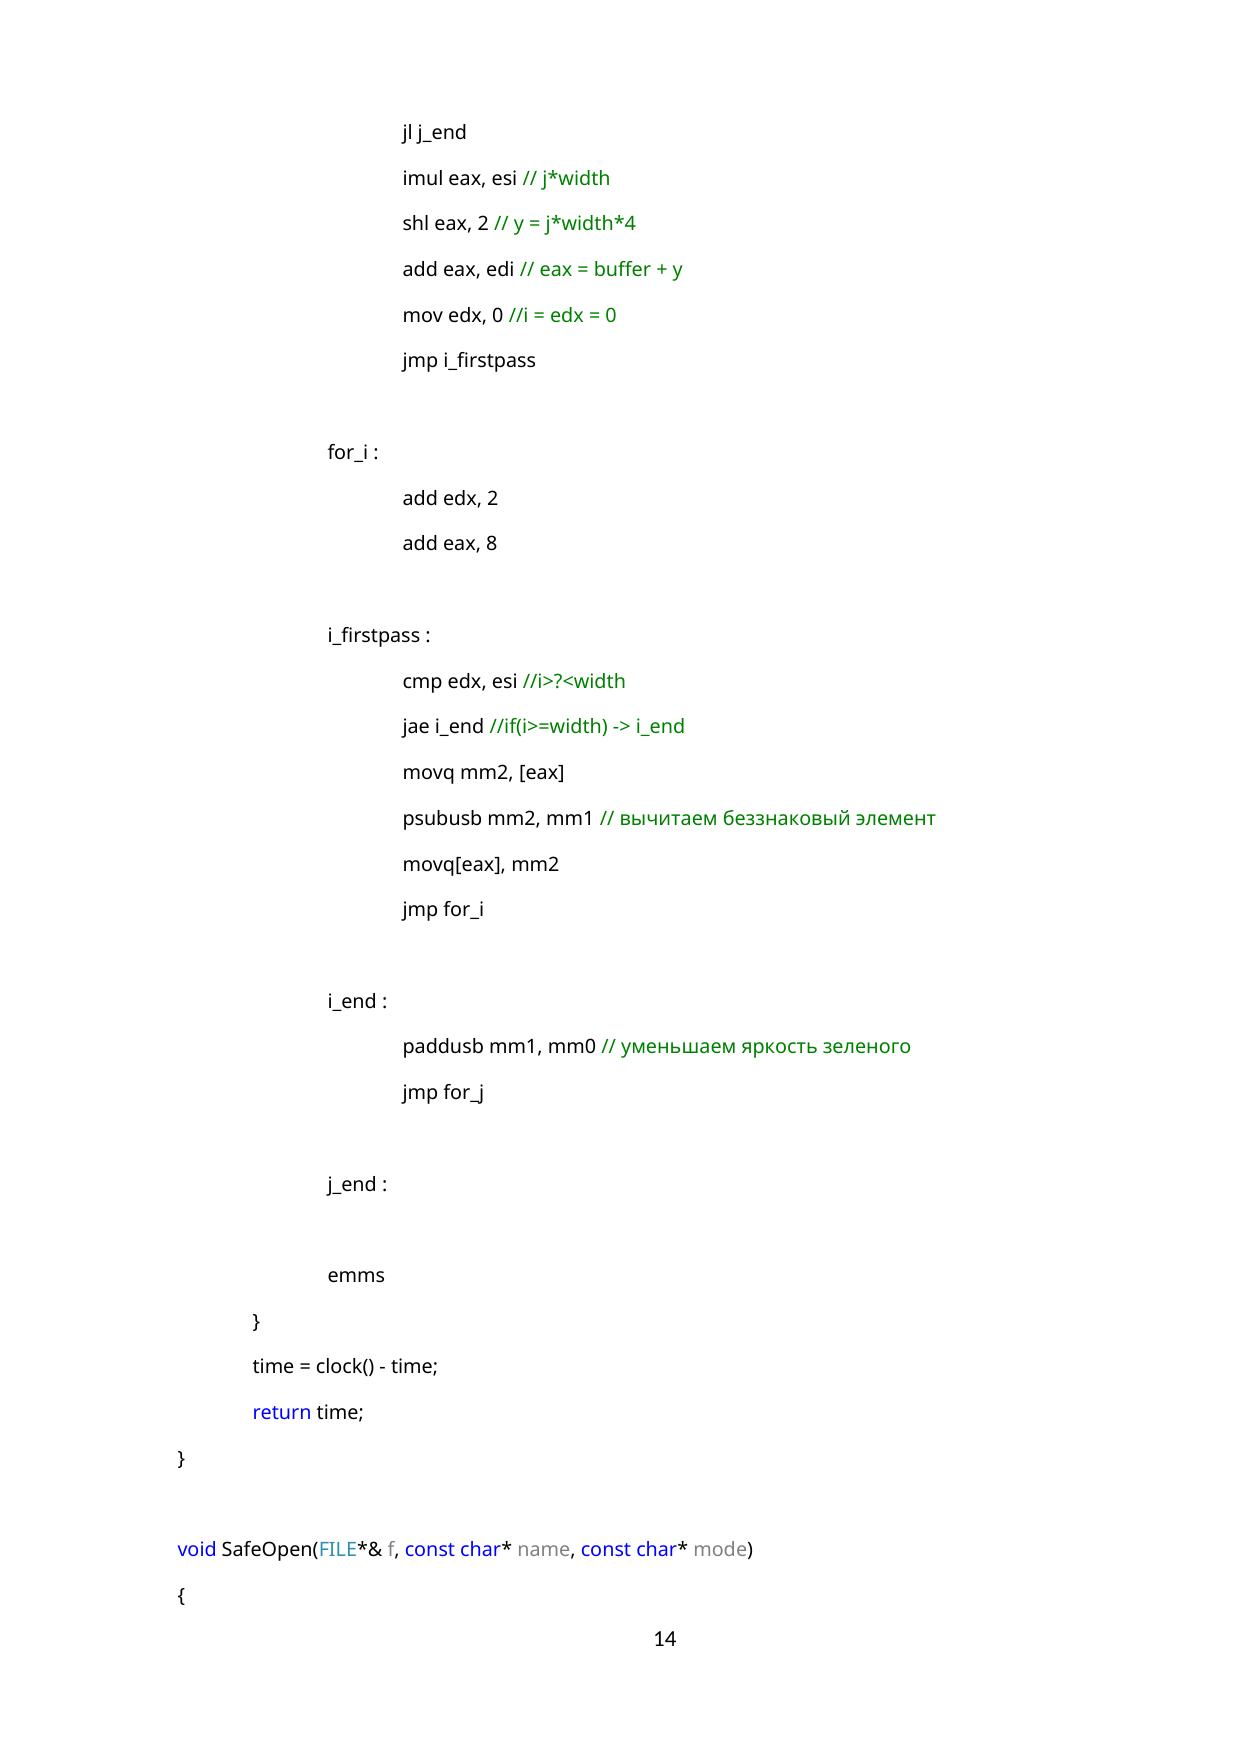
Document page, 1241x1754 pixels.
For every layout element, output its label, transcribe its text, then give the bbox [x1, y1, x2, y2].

text jae i_end //if(i>=width) -> i_end [177, 713, 1152, 739]
text time = clock() - time; [177, 1353, 1152, 1380]
text jmp for_j [177, 1078, 1152, 1105]
text movq[eax], mm2 [177, 850, 1152, 877]
text shl eax, 2 // y = j*width*4 [177, 209, 1152, 237]
text jmp i_firstpass [177, 347, 1152, 374]
text add edx, 2 [177, 484, 1152, 511]
text jmp for_i [177, 896, 1152, 922]
text { [177, 1581, 1152, 1608]
text i_firstpass : [177, 621, 1152, 648]
text j_end : [177, 1170, 1152, 1197]
text paddusb mm1, mm0 // уменьшаем яркость зеленого [177, 1033, 1152, 1060]
text add eax, 8 [177, 530, 1152, 557]
text return time; [177, 1398, 1152, 1426]
text imul eax, esi // j*width [177, 164, 1152, 191]
text psubusb mm2, mm1 // вычитаем беззнаковый элемент [177, 804, 1152, 831]
text for_i : [177, 438, 1152, 465]
text i_end : [177, 987, 1152, 1014]
text } [177, 1307, 1152, 1334]
text movq mm2, [eax] [177, 758, 1152, 785]
text mov edx, 0 //i = edx = 0 [177, 301, 1152, 328]
text emms [177, 1261, 1152, 1288]
text void SafeOpen(FILE*& f, const char* name, const char* mode) [177, 1536, 1152, 1563]
text } [177, 1444, 1152, 1471]
text cmp edx, esi //i>?<width [177, 667, 1152, 694]
text jl j_end [177, 118, 1152, 145]
text add eax, edi // eax = buffer + y [177, 255, 1152, 282]
